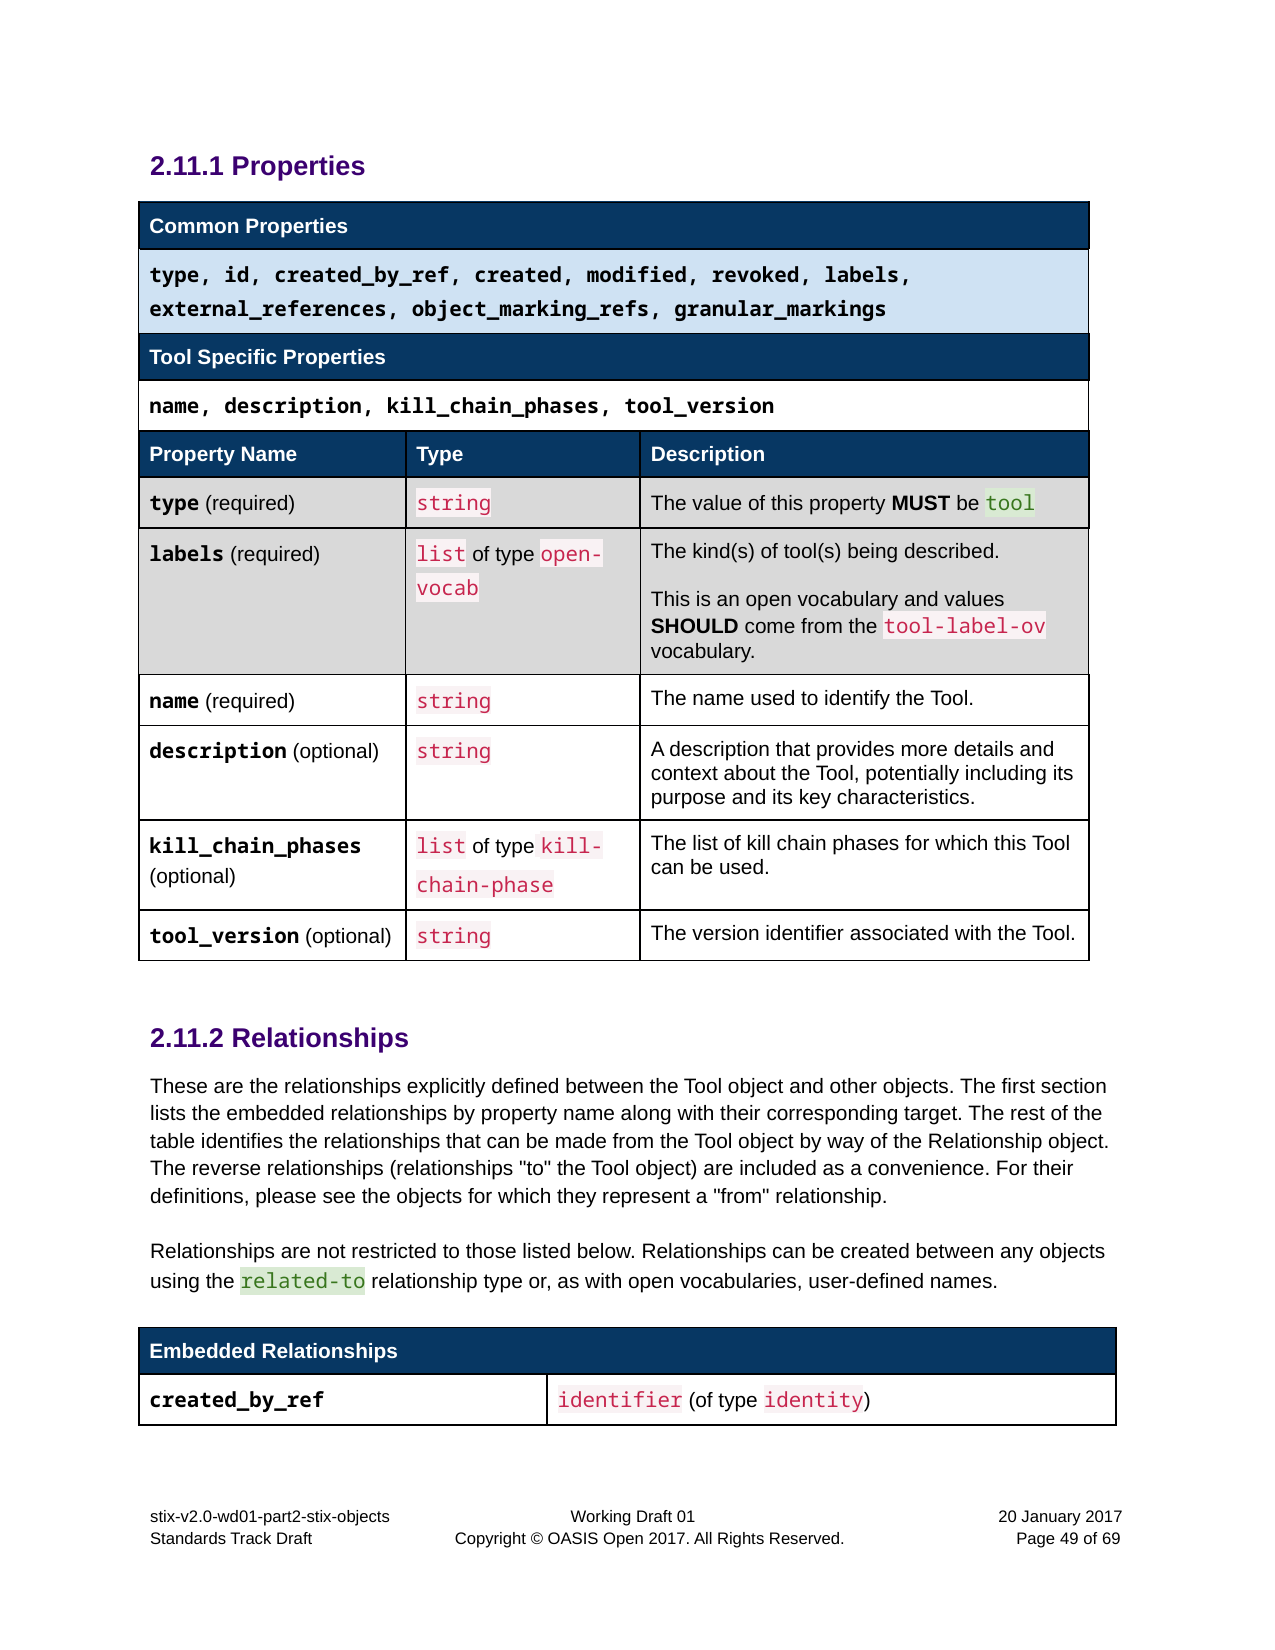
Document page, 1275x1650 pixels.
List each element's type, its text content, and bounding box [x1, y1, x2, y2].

subtitle ​2.11.2​ Relationships [150, 1022, 1125, 1053]
table_cell kill_chain_phases (optional) [140, 821, 405, 909]
table_cell name, description, kill_chain_phases, tool_version [139, 381, 1088, 430]
table_cell type (required) [140, 478, 405, 527]
table_header Common Properties [140, 203, 1088, 248]
text These are the relationships explicitly defined between the Tool object and other objects. The first section lists the embedded relationships by property name along with their corresponding target. The rest of the table identifies the relationships that can be made from the Tool object by way of the Relationship object. The reverse relationships (relationships "to" the Tool object) are included as a convenience. For their definitions, please see the objects for which they represent a "from" relationship. [150, 1073, 1125, 1207]
table_cell Tool Specific Properties [140, 334, 1088, 379]
table_cell name (required) [140, 675, 405, 724]
table_cell identifier (of type identity) [548, 1375, 1115, 1424]
table_cell type, id, created_by_ref, created, modified, revoked, labels, external_references, object_marking_refs, granular_markings [139, 249, 1088, 333]
table_cell The name used to identify the Tool. [641, 675, 1088, 724]
table_cell labels (required) [139, 529, 405, 674]
table_cell string [407, 911, 639, 960]
table_cell string [407, 478, 639, 527]
table_cell A description that provides more details and context about the Tool, potentially including its purpose and its key characteristics. [641, 726, 1088, 819]
table_cell tool_version (optional) [140, 911, 405, 960]
table_cell Description [641, 432, 1088, 476]
table_cell Type [407, 432, 639, 476]
table_cell description (optional) [140, 726, 405, 819]
table_cell The value of this property MUST be tool [641, 478, 1088, 527]
table_cell created_by_ref [140, 1375, 546, 1424]
table_header Embedded Relationships [140, 1328, 1115, 1373]
table_cell list of type kill-chain-phase [407, 821, 639, 909]
table_cell Property Name [140, 432, 405, 476]
table_cell The kind(s) of tool(s) being described. This is an open vocabulary and values SHOULD come from the tool-label-ov vocabulary. [641, 529, 1088, 674]
table_cell The version identifier associated with the Tool. [641, 911, 1088, 960]
table_cell string [407, 675, 639, 724]
text Relationships are not restricted to those listed below. Relationships can be created between any objects using the related-to relationship type or, as with open vocabularies, user-defined names. [150, 1238, 1125, 1295]
table_cell string [407, 726, 639, 819]
table_cell list of type open-vocab [406, 529, 640, 674]
subtitle ​2.11.1​ Properties [150, 150, 1125, 181]
table_cell The list of kill chain phases for which this Tool can be used. [641, 821, 1088, 909]
